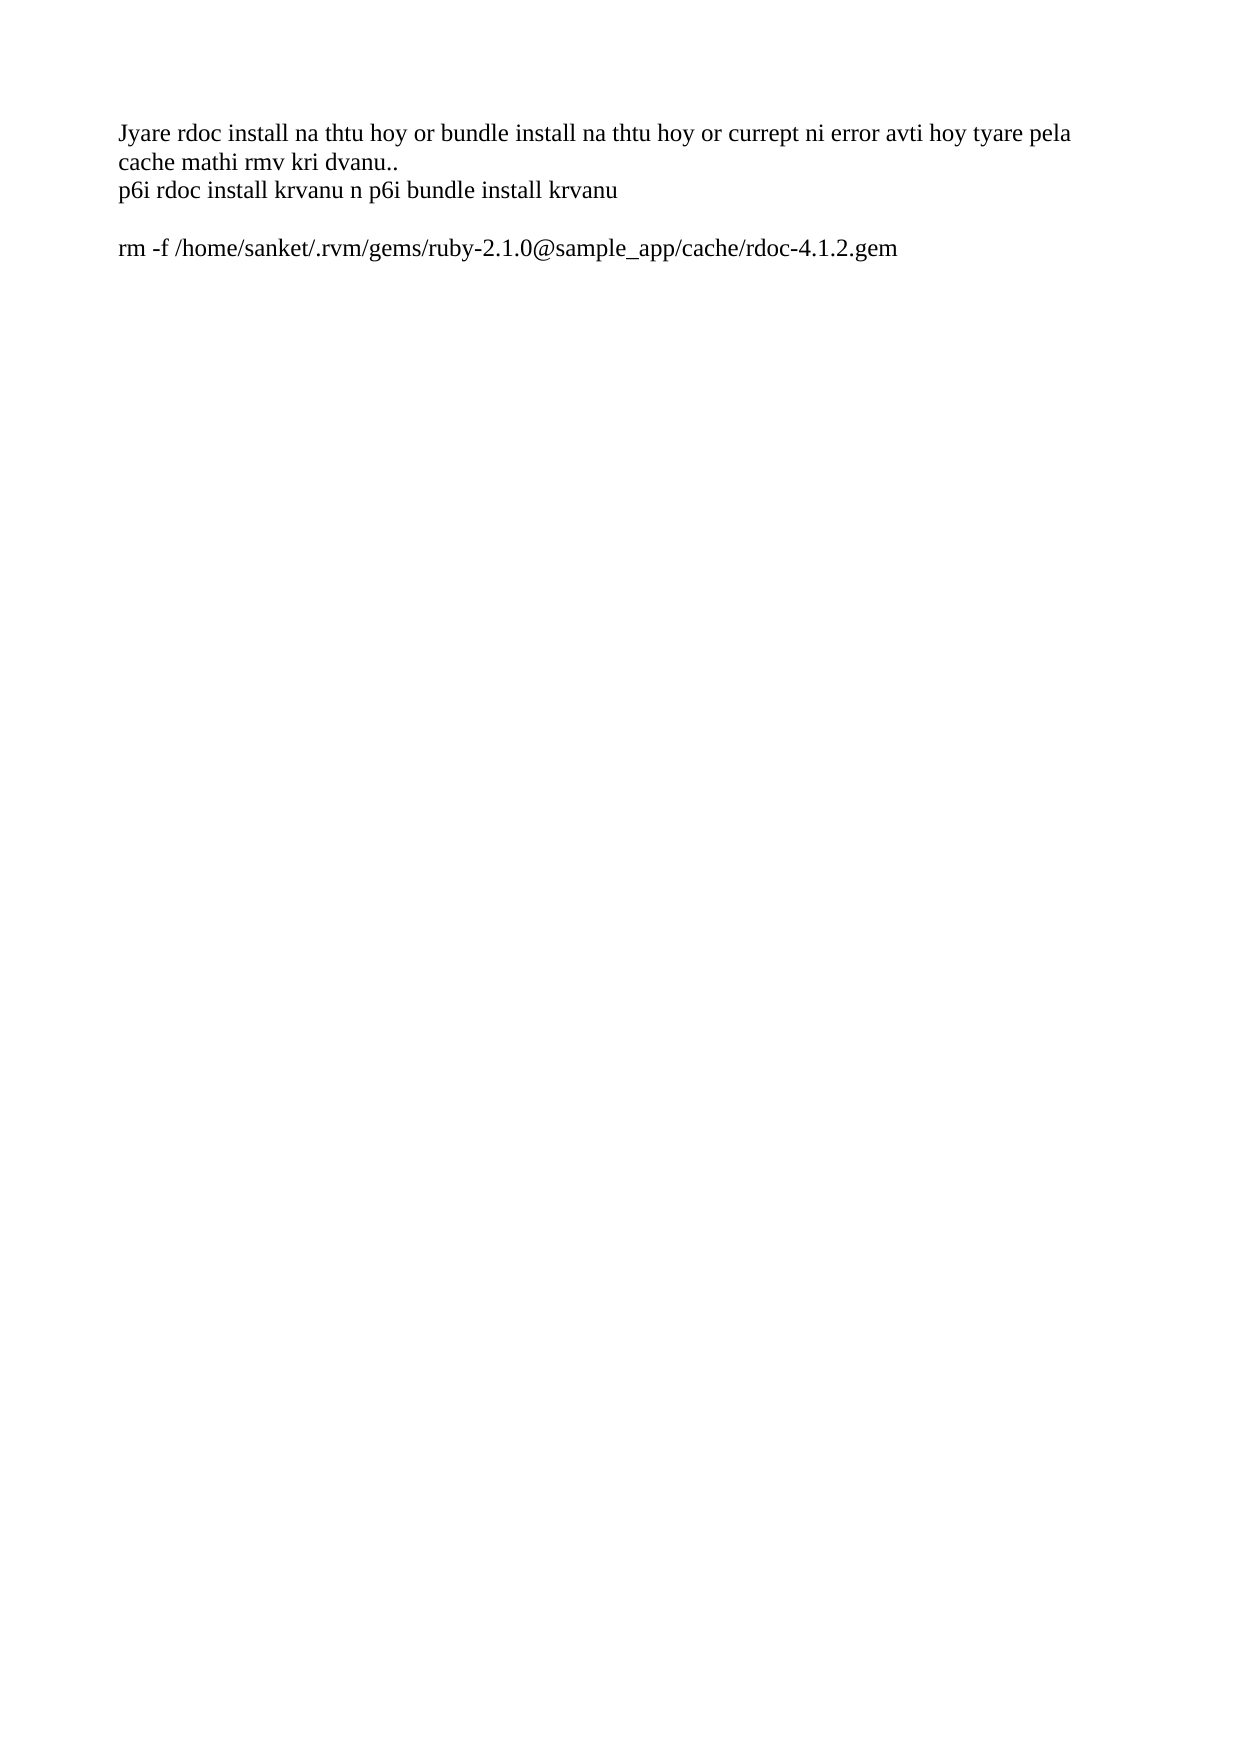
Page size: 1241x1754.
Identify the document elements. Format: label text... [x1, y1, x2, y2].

text Jyare rdoc install na thtu hoy or bundle install na thtu hoy or currept ni error avti hoy tyare pela cache mathi rmv kri dvanu.. [118, 118, 1122, 176]
text p6i rdoc install krvanu n p6i bundle install krvanu [118, 176, 1122, 204]
text rm -f /home/sanket/.rvm/gems/ruby-2.1.0@sample_app/cache/rdoc-4.1.2.gem [118, 233, 1122, 262]
